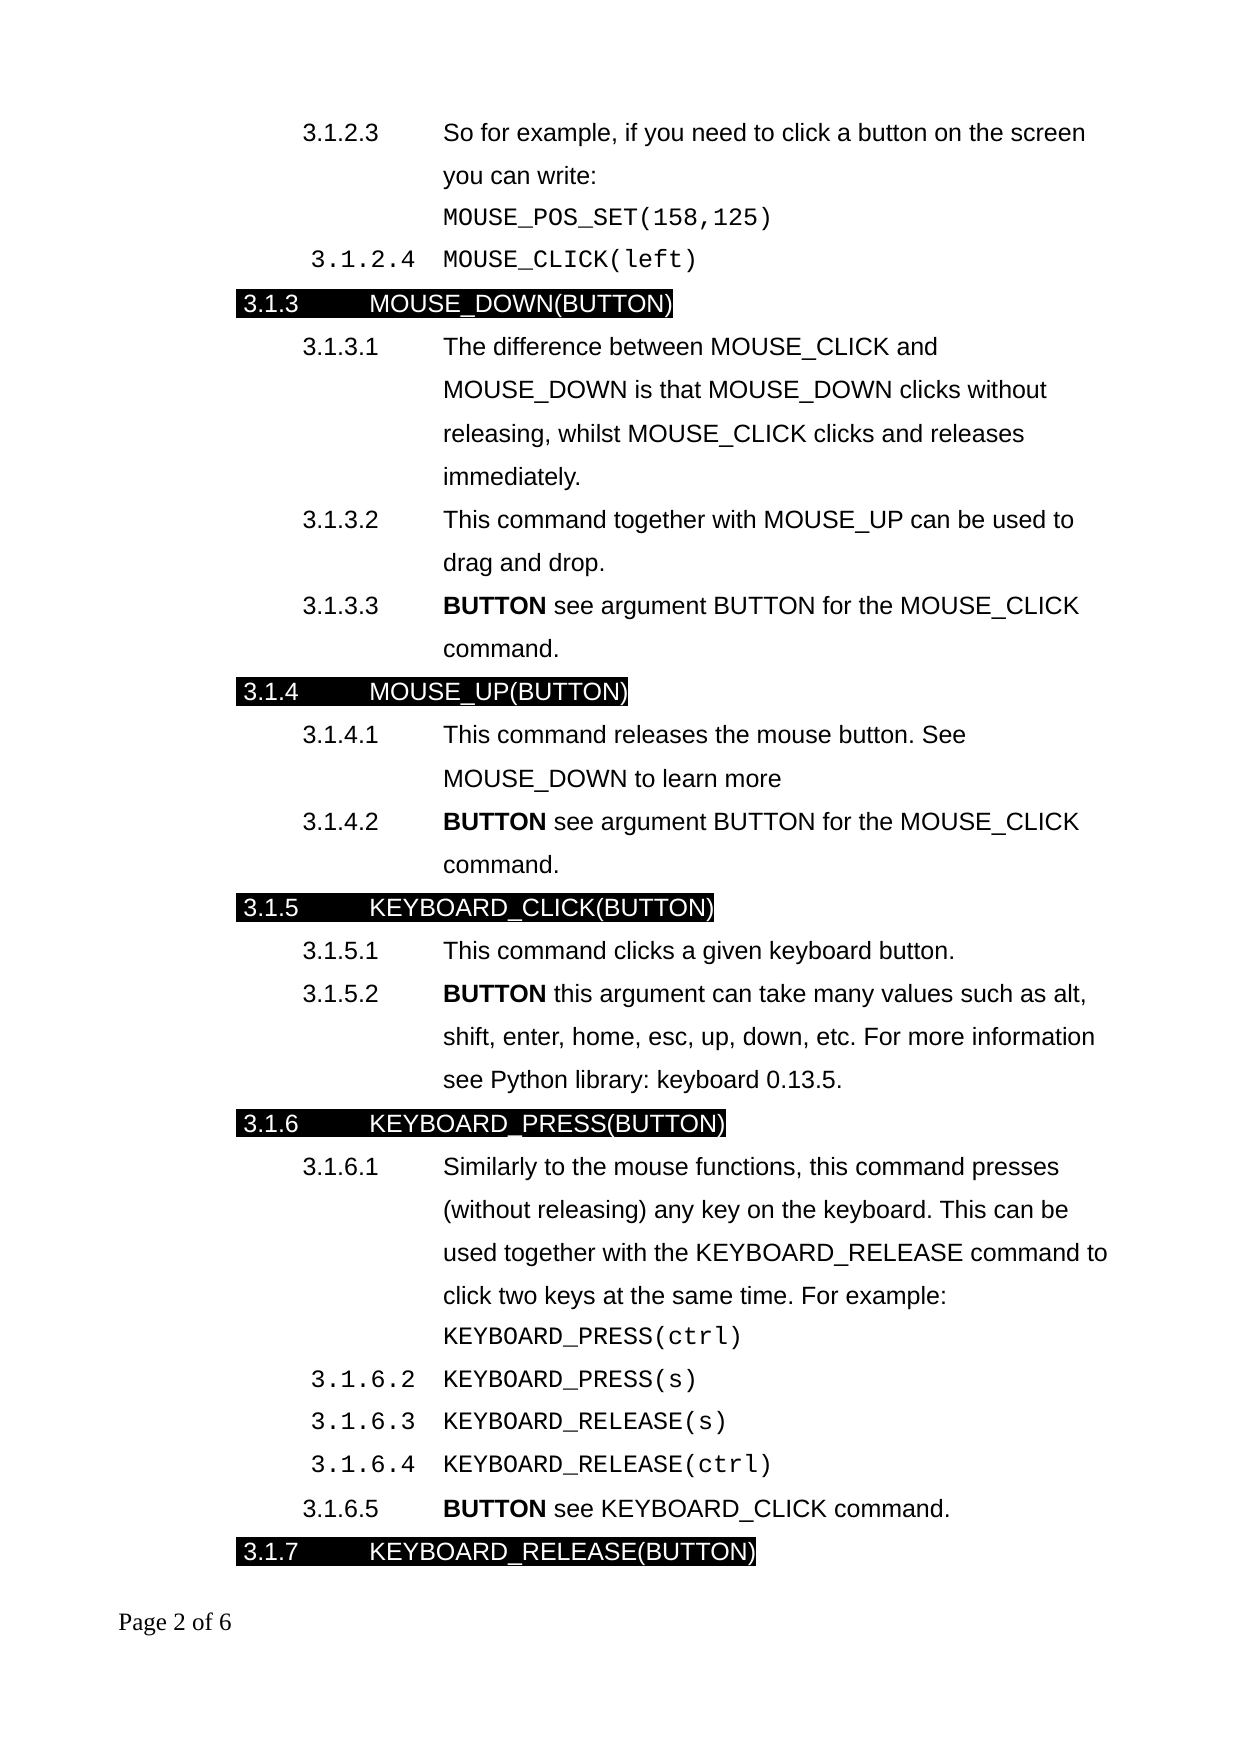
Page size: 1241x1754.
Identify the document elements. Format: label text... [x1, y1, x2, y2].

list KEYBOARD_CLICK(BUTTON) [236, 893, 1122, 922]
list So for example, if you need to click a button on the screen you can write: MOUSE_POS_SET(158,125) [295, 118, 1122, 232]
list MOUSE_UP(BUTTON) [236, 677, 1122, 706]
list KEYBOARD_PRESS(s) [295, 1366, 1122, 1395]
list KEYBOARD_RELEASE(s) [295, 1409, 1122, 1437]
list KEYBOARD_RELEASE(BUTTON) [236, 1537, 1122, 1566]
list MOUSE_CLICK(left) [295, 247, 1122, 275]
list BUTTON see KEYBOARD_CLICK command. [295, 1494, 1122, 1523]
list KEYBOARD_PRESS(BUTTON) [236, 1108, 1122, 1137]
list BUTTON see argument BUTTON for the MOUSE_CLICK command. [295, 591, 1122, 663]
list MOUSE_DOWN(BUTTON) [236, 289, 1122, 318]
list BUTTON this argument can take many values such as alt, shift, enter, home, esc, up, down, etc. For more information see Python library: keyboard 0.13.5. [295, 979, 1122, 1094]
list BUTTON see argument BUTTON for the MOUSE_CLICK command. [295, 807, 1122, 878]
list This command clicks a given keyboard button. [295, 936, 1122, 965]
list Similarly to the mouse functions, this command presses (without releasing) any key on the keyboard. This can be used together with the KEYBOARD_RELEASE command to click two keys at the same time. For example: KEYBOARD_PRESS(ctrl) [295, 1152, 1122, 1352]
list This command together with MOUSE_UP can be used to drag and drop. [295, 505, 1122, 577]
list KEYBOARD_RELEASE(ctrl) [295, 1451, 1122, 1480]
list This command releases the mouse button. See MOUSE_DOWN to learn more [295, 720, 1122, 792]
list The difference between MOUSE_CLICK and MOUSE_DOWN is that MOUSE_DOWN clicks without releasing, whilst MOUSE_CLICK clicks and releases immediately. [295, 332, 1122, 490]
